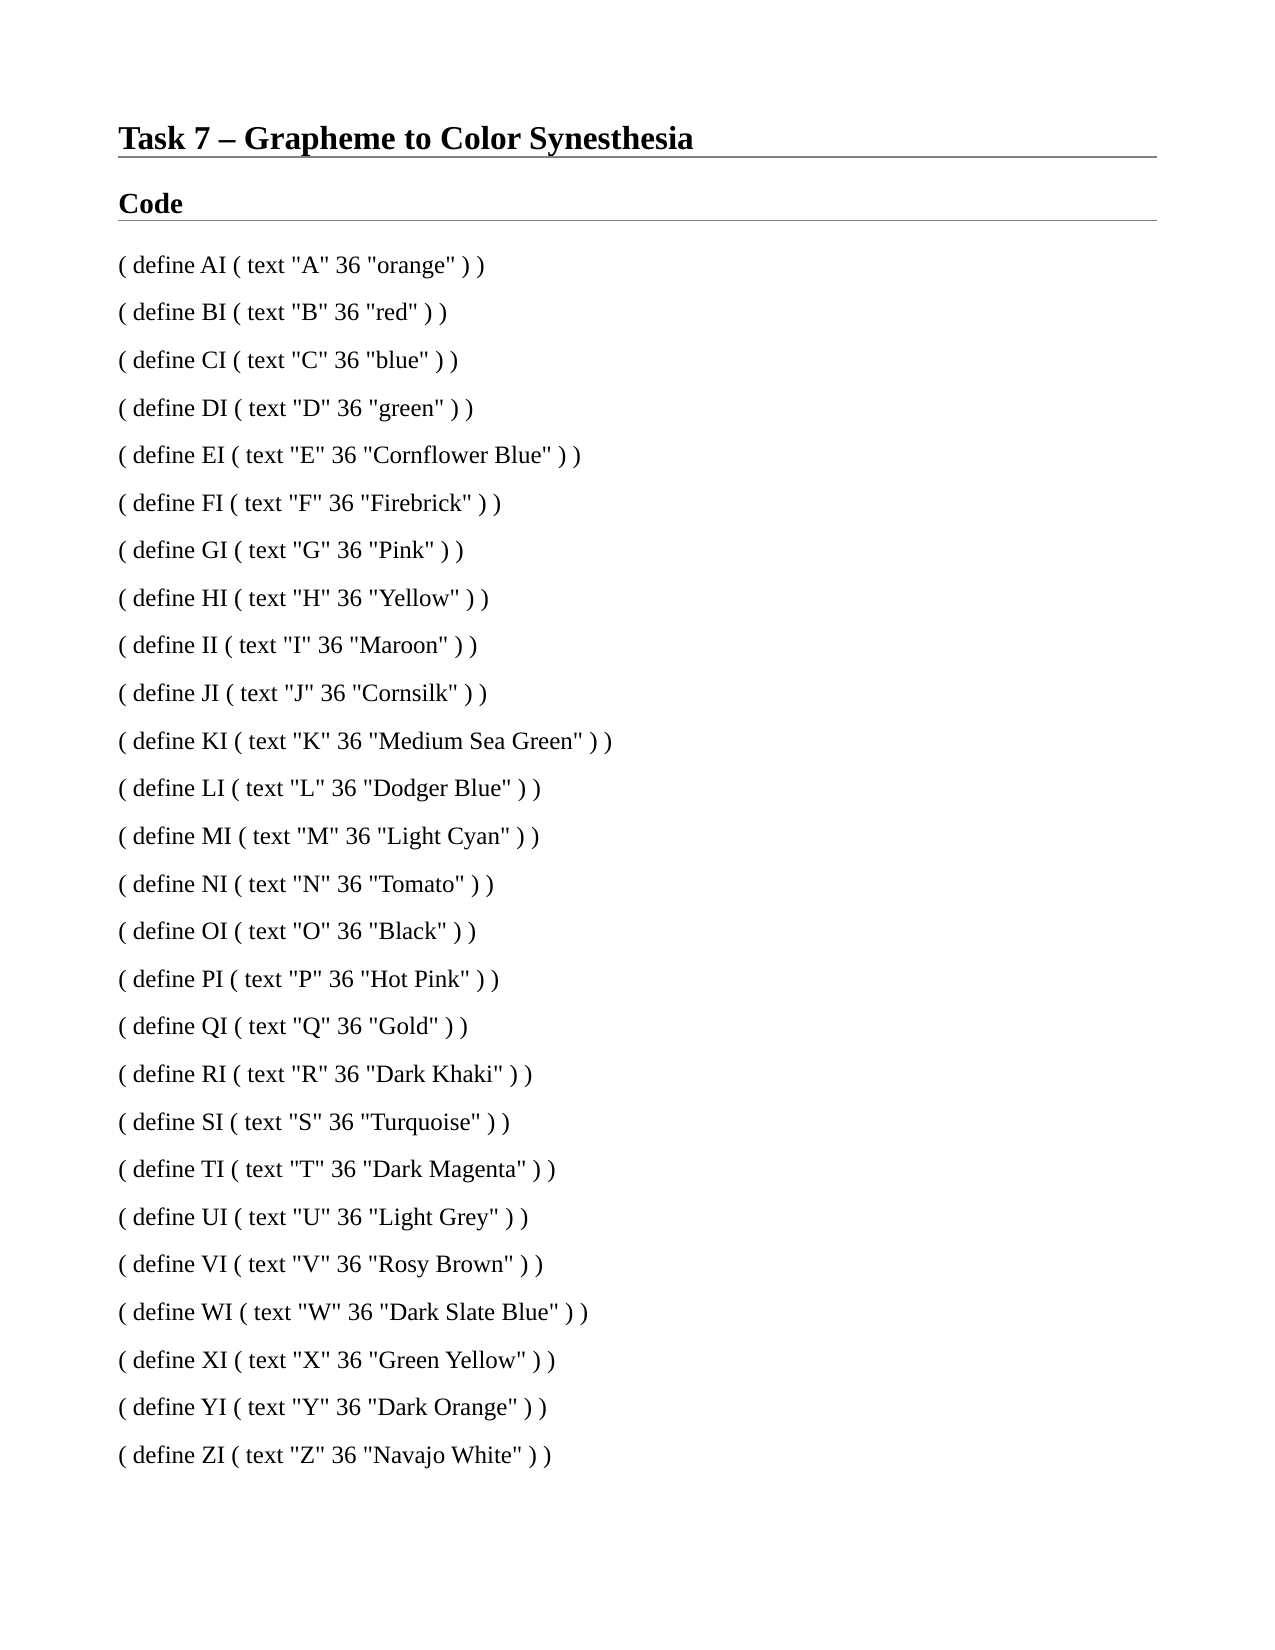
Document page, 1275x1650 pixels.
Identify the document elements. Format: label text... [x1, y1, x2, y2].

text ( define AI ( text "A" 36 "orange" ) ) [118, 250, 1157, 278]
text ( define CI ( text "C" 36 "blue" ) ) [118, 345, 1157, 374]
text ( define HI ( text "H" 36 "Yellow" ) ) [118, 583, 1157, 612]
text ( define UI ( text "U" 36 "Light Grey" ) ) [118, 1202, 1157, 1231]
text ( define GI ( text "G" 36 "Pink" ) ) [118, 535, 1157, 564]
text Code [118, 186, 1157, 220]
text ( define WI ( text "W" 36 "Dark Slate Blue" ) ) [118, 1297, 1157, 1326]
text ( define PI ( text "P" 36 "Hot Pink" ) ) [118, 964, 1157, 993]
text ( define ZI ( text "Z" 36 "Navajo White" ) ) [118, 1440, 1157, 1469]
text ( define KI ( text "K" 36 "Medium Sea Green" ) ) [118, 726, 1157, 754]
text ( define EI ( text "E" 36 "Cornflower Blue" ) ) [118, 440, 1157, 469]
text ( define QI ( text "Q" 36 "Gold" ) ) [118, 1011, 1157, 1040]
text ( define SI ( text "S" 36 "Turquoise" ) ) [118, 1107, 1157, 1135]
text ( define RI ( text "R" 36 "Dark Khaki" ) ) [118, 1059, 1157, 1088]
text ( define LI ( text "L" 36 "Dodger Blue" ) ) [118, 773, 1157, 802]
text ( define MI ( text "M" 36 "Light Cyan" ) ) [118, 821, 1157, 850]
text ( define JI ( text "J" 36 "Cornsilk" ) ) [118, 678, 1157, 707]
text ( define DI ( text "D" 36 "green" ) ) [118, 393, 1157, 421]
text ( define NI ( text "N" 36 "Tomato" ) ) [118, 869, 1157, 897]
text ( define OI ( text "O" 36 "Black" ) ) [118, 916, 1157, 945]
text ( define XI ( text "X" 36 "Green Yellow" ) ) [118, 1345, 1157, 1373]
text ( define YI ( text "Y" 36 "Dark Orange" ) ) [118, 1392, 1157, 1421]
text ( define II ( text "I" 36 "Maroon" ) ) [118, 631, 1157, 659]
text ( define VI ( text "V" 36 "Rosy Brown" ) ) [118, 1249, 1157, 1278]
text ( define FI ( text "F" 36 "Firebrick" ) ) [118, 488, 1157, 517]
text Task 7 – Grapheme to Color Synesthesia [118, 118, 1157, 156]
text ( define BI ( text "B" 36 "red" ) ) [118, 297, 1157, 326]
text ( define TI ( text "T" 36 "Dark Magenta" ) ) [118, 1154, 1157, 1183]
